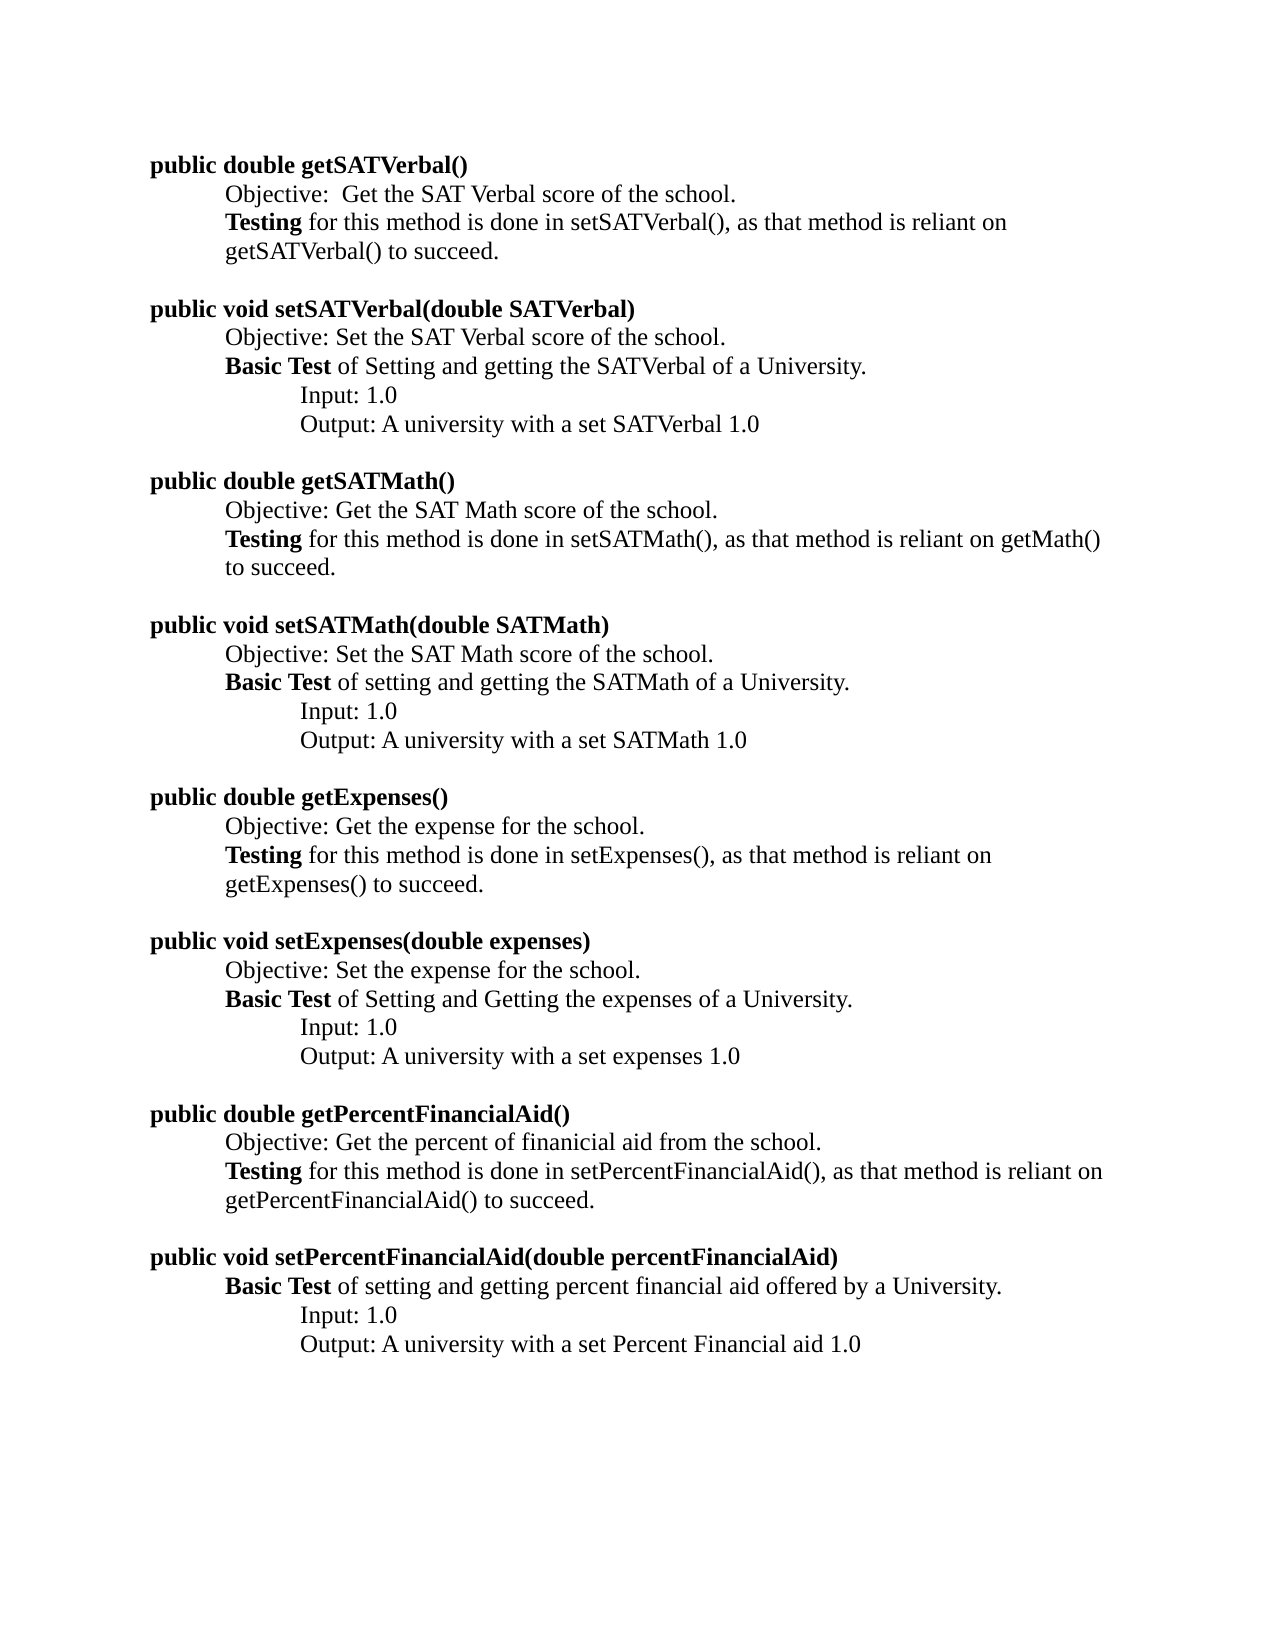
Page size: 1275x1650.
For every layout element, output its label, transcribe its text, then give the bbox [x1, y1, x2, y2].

text Objective: Set the SAT Verbal score of the school. [225, 322, 1125, 351]
text Basic Test of Setting and getting the SATVerbal of a University. [225, 351, 1125, 380]
text Output: A university with a set Percent Financial aid 1.0 [225, 1329, 1125, 1357]
text Basic Test of setting and getting the SATMath of a University. [225, 667, 1125, 696]
text public double getExpenses() [150, 782, 1125, 811]
text Basic Test of Setting and Getting the expenses of a University. [225, 984, 1125, 1012]
text Input: 1.0 [225, 380, 1125, 409]
text public void setExpenses(double expenses) [150, 926, 1125, 955]
text Objective: Get the SAT Math score of the school. [225, 495, 1125, 524]
text public void setSATVerbal(double SATVerbal) [150, 294, 1125, 322]
text Testing for this method is done in setSATVerbal(), as that method is reliant on getSATVerbal() to succeed. [225, 207, 1125, 265]
text Output: A university with a set expenses 1.0 [225, 1041, 1125, 1070]
text public void setPercentFinancialAid(double percentFinancialAid) [150, 1242, 1125, 1271]
text Objective: Get the percent of finanicial aid from the school. [225, 1127, 1125, 1156]
text Objective: Set the SAT Math score of the school. [225, 639, 1125, 667]
text Output: A university with a set SATVerbal 1.0 [225, 409, 1125, 437]
text Objective: Get the expense for the school. [225, 811, 1125, 840]
text Input: 1.0 [225, 696, 1125, 725]
text Testing for this method is done in setPercentFinancialAid(), as that method is reliant on getPercentFinancialAid() to succeed. [225, 1156, 1125, 1214]
text public double getSATMath() [150, 466, 1125, 495]
text public double getSATVerbal() [150, 150, 1125, 179]
text public void setSATMath(double SATMath) [150, 610, 1125, 639]
text Input: 1.0 [225, 1012, 1125, 1041]
text Input: 1.0 [225, 1300, 1125, 1329]
text Testing for this method is done in setSATMath(), as that method is reliant on getMath() to succeed. [225, 524, 1125, 581]
text Objective: Set the expense for the school. [225, 955, 1125, 984]
text public double getPercentFinancialAid() [150, 1099, 1125, 1127]
text Output: A university with a set SATMath 1.0 [225, 725, 1125, 754]
text Testing for this method is done in setExpenses(), as that method is reliant on getExpenses() to succeed. [225, 840, 1125, 897]
text Objective: Get the SAT Verbal score of the school. [225, 179, 1125, 207]
text Basic Test of setting and getting percent financial aid offered by a University. [225, 1271, 1125, 1300]
